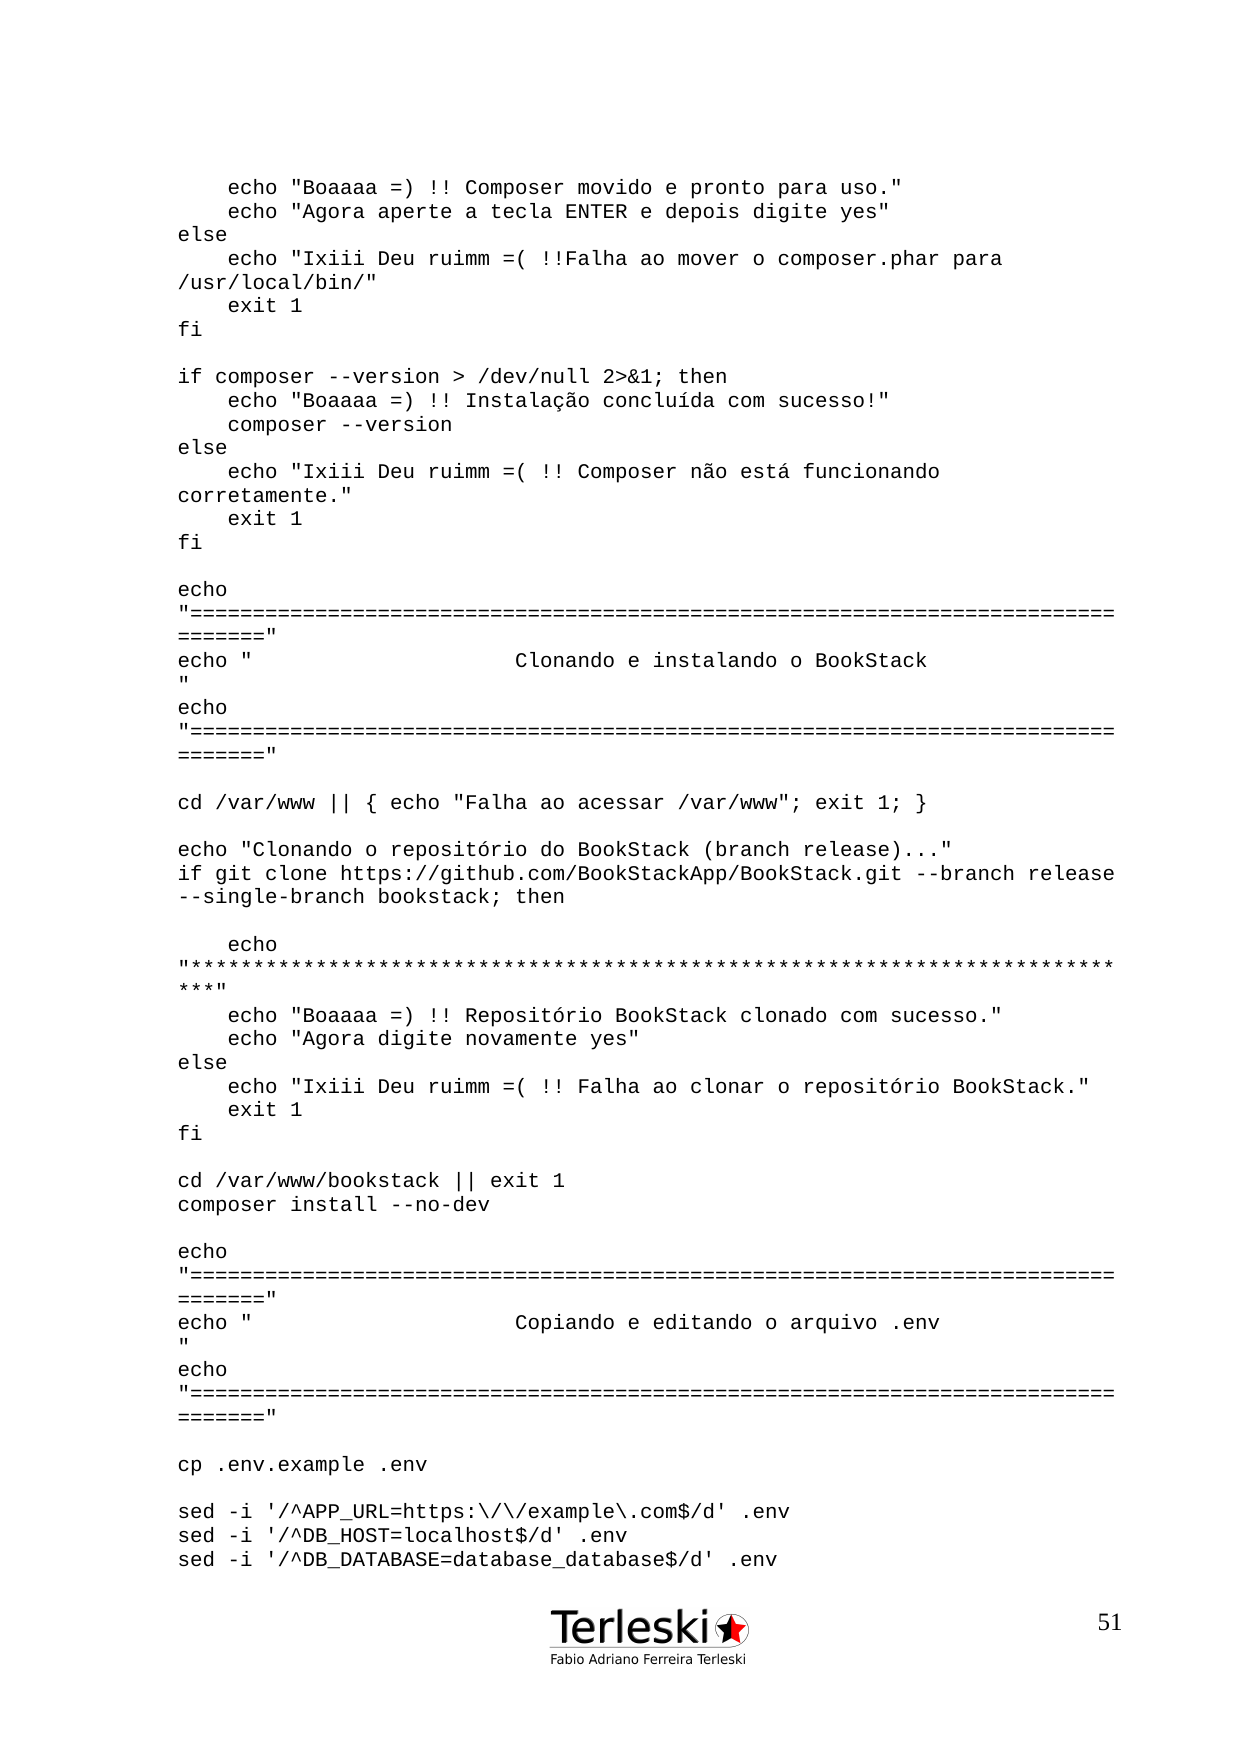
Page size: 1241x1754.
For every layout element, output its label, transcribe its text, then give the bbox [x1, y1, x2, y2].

text composer install --no-dev [177, 1194, 1122, 1218]
text else [177, 437, 1122, 461]
text if git clone https://github.com/BookStackApp/BookStack.git --branch release --single-branch bookstack; then [177, 863, 1122, 910]
text echo "=================================================================================" [177, 1241, 1122, 1312]
text exit 1 [177, 295, 1122, 319]
text echo "Agora aperte a tecla ENTER e depois digite yes" [177, 201, 1122, 224]
text echo "Agora digite novamente yes" [177, 1028, 1122, 1052]
text else [177, 224, 1122, 248]
text fi [177, 319, 1122, 343]
text sed -i '/^DB_HOST=localhost$/d' .env [177, 1525, 1122, 1549]
text exit 1 [177, 1099, 1122, 1123]
text echo "Boaaaa =) !! Instalação concluída com sucesso!" [177, 390, 1122, 414]
text echo "=================================================================================" [177, 697, 1122, 768]
text echo " Copiando e editando o arquivo .env " [177, 1312, 1122, 1359]
text echo "Ixiii Deu ruimm =( !!Falha ao mover o composer.phar para /usr/local/bin/" [177, 248, 1122, 295]
text echo "Ixiii Deu ruimm =( !! Composer não está funcionando corretamente." [177, 461, 1122, 508]
text sed -i '/^DB_DATABASE=database_database$/d' .env [177, 1549, 1122, 1572]
text composer --version [177, 414, 1122, 437]
text echo "Ixiii Deu ruimm =( !! Falha ao clonar o repositório BookStack." [177, 1076, 1122, 1099]
text fi [177, 532, 1122, 556]
text echo "Boaaaa =) !! Repositório BookStack clonado com sucesso." [177, 1005, 1122, 1028]
text echo "Boaaaa =) !! Composer movido e pronto para uso." [177, 177, 1122, 201]
text exit 1 [177, 508, 1122, 532]
text cd /var/www || { echo "Falha ao acessar /var/www"; exit 1; } [177, 792, 1122, 816]
text cp .env.example .env [177, 1454, 1122, 1478]
text else [177, 1052, 1122, 1076]
text echo "=================================================================================" [177, 1359, 1122, 1430]
text echo " Clonando e instalando o BookStack " [177, 650, 1122, 697]
text cd /var/www/bookstack || exit 1 [177, 1170, 1122, 1194]
text echo "=================================================================================" [177, 579, 1122, 650]
text echo "Clonando o repositório do BookStack (branch release)..." [177, 839, 1122, 863]
text echo "*****************************************************************************" [177, 934, 1122, 1005]
text fi [177, 1123, 1122, 1147]
picture [549, 1607, 750, 1667]
text sed -i '/^APP_URL=https:\/\/example\.com$/d' .env [177, 1501, 1122, 1525]
text if composer --version > /dev/null 2>&1; then [177, 366, 1122, 390]
